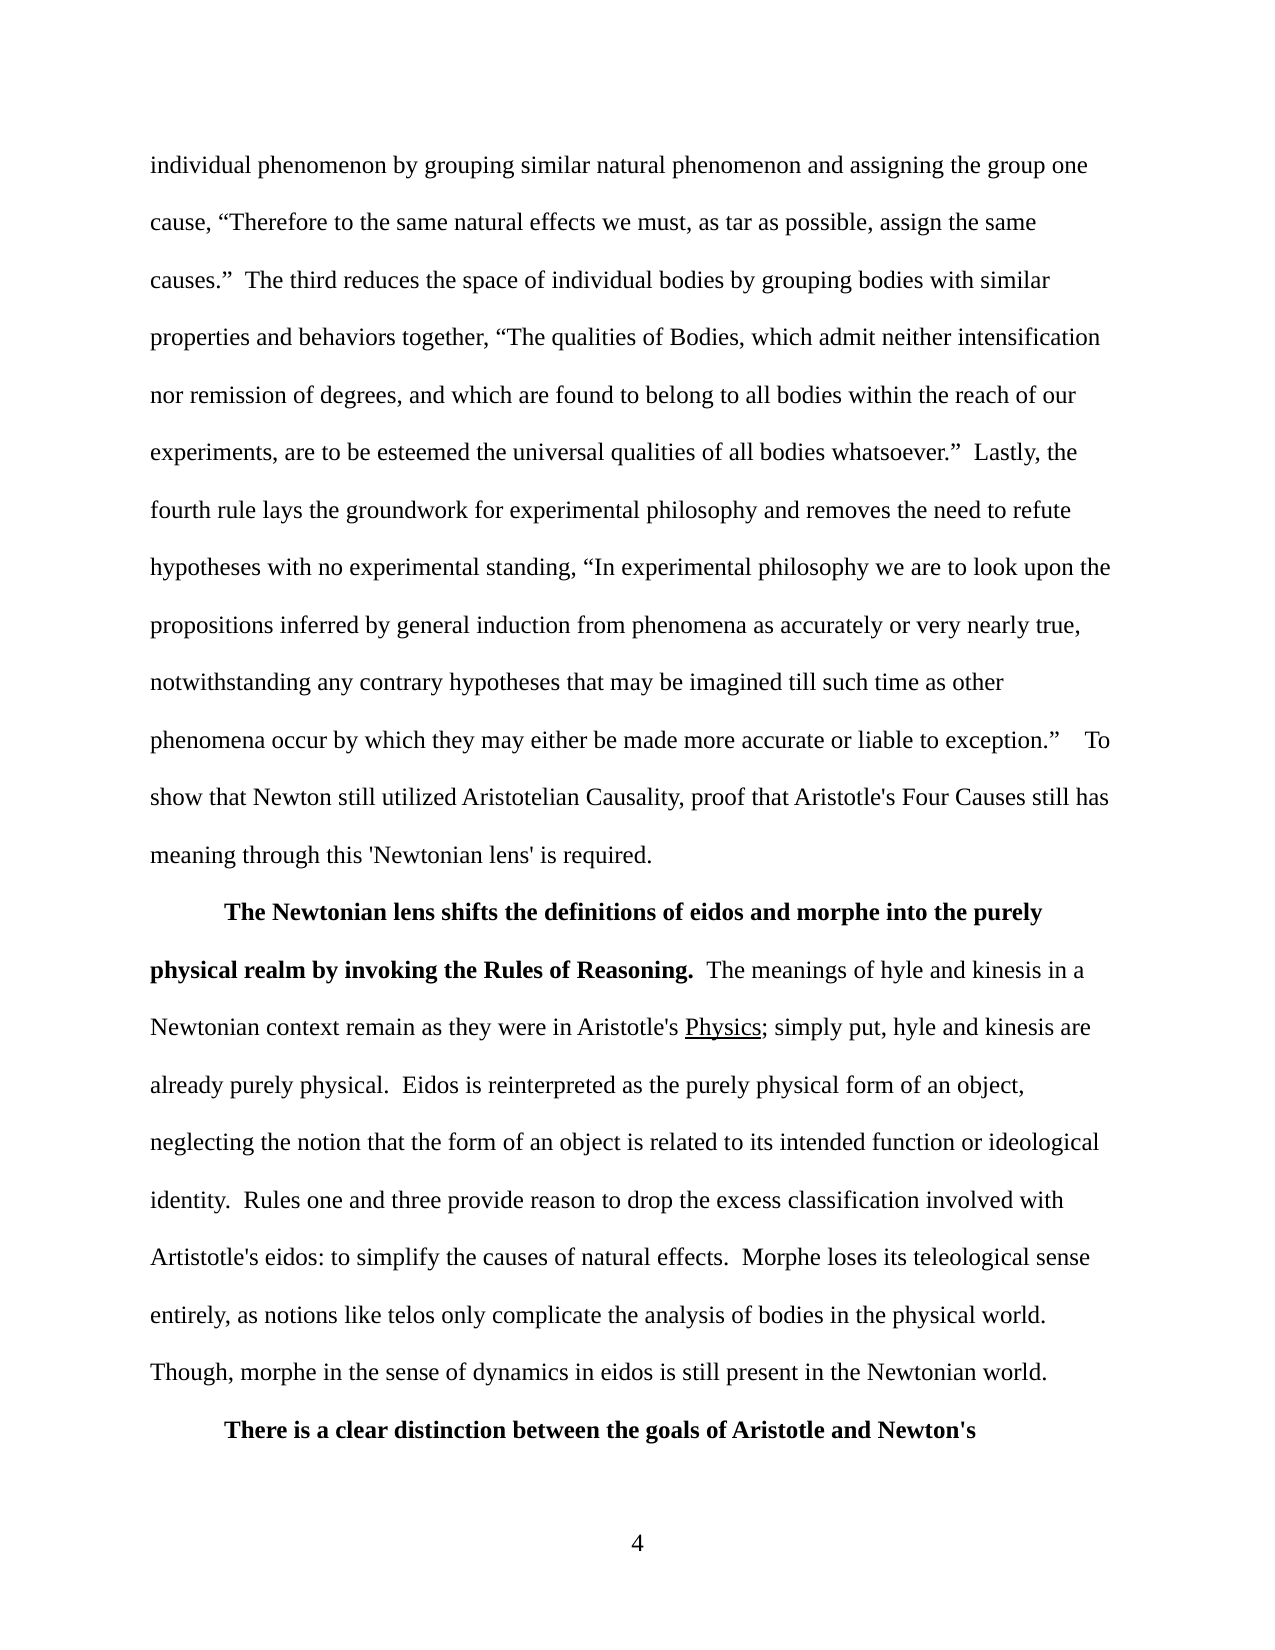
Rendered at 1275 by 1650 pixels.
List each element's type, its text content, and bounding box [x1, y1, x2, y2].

text individual phenomenon by grouping similar natural phenomenon and assigning the group one cause, “Therefore to the same natural effects we must, as tar as possible, assign the same causes.” The third reduces the space of individual bodies by grouping bodies with similar properties and behaviors together, “The qualities of Bodies, which admit neither intensification nor remission of degrees, and which are found to belong to all bodies within the reach of our experiments, are to be esteemed the universal qualities of all bodies whatsoever.” Lastly, the fourth rule lays the groundwork for experimental philosophy and removes the need to refute hypotheses with no experimental standing, “In experimental philosophy we are to look upon the propositions inferred by general induction from phenomena as accurately or very nearly true, notwithstanding any contrary hypotheses that may be imagined till such time as other phenomena occur by which they may either be made more accurate or liable to exception.” To show that Newton still utilized Aristotelian Causality, proof that Aristotle's Four Causes still has meaning through this 'Newtonian lens' is required. [150, 150, 1125, 869]
text The Newtonian lens shifts the definitions of eidos and morphe into the purely physical realm by invoking the Rules of Reasoning. The meanings of hyle and kinesis in a Newtonian context remain as they were in Aristotle's Physics; simply put, hyle and kinesis are already purely physical. Eidos is reinterpreted as the purely physical form of an object, neglecting the notion that the form of an object is related to its intended function or ideological identity. Rules one and three provide reason to drop the excess classification involved with Artistotle's eidos: to simplify the causes of natural effects. Morphe loses its teleological sense entirely, as notions like telos only complicate the analysis of bodies in the physical world. Though, morphe in the sense of dynamics in eidos is still present in the Newtonian world. [150, 897, 1125, 1386]
text There is a clear distinction between the goals of Aristotle and Newton's [150, 1415, 1125, 1444]
